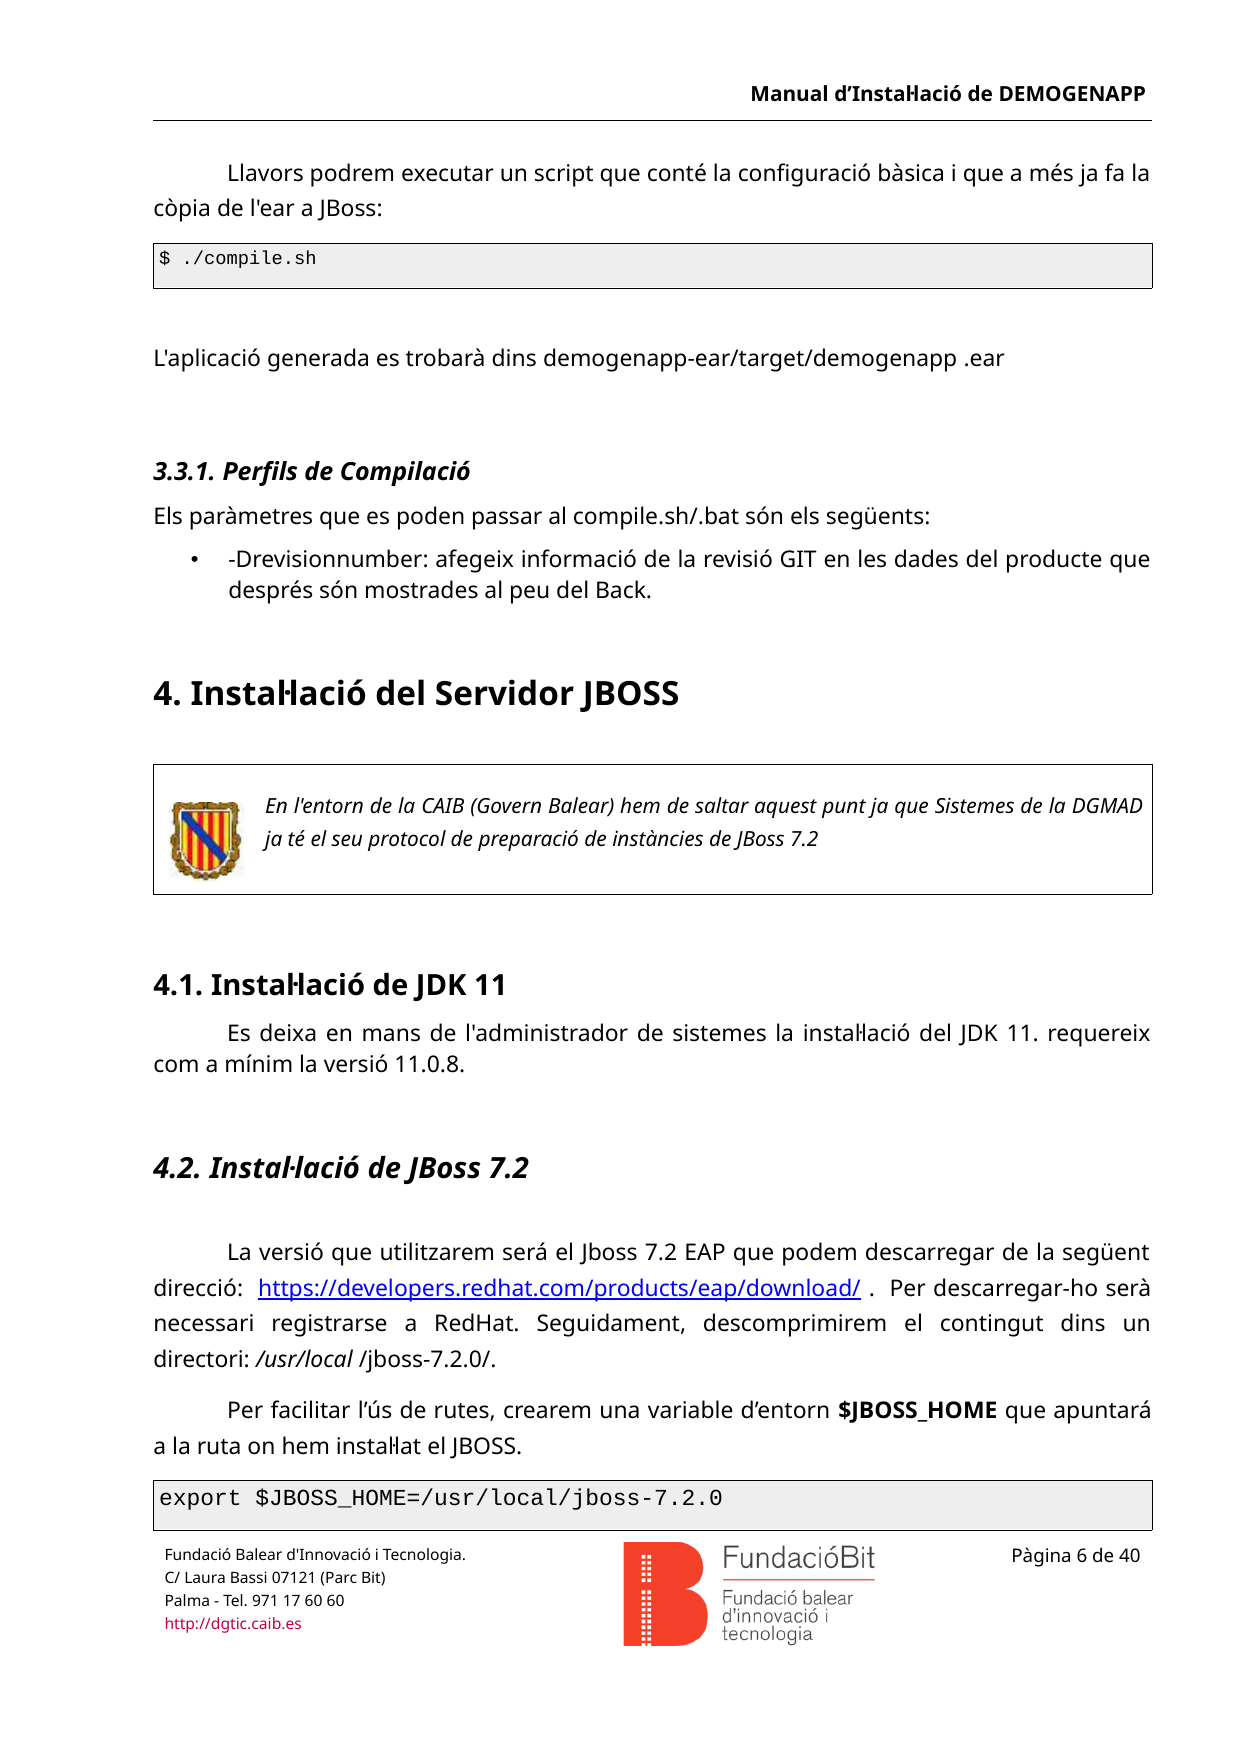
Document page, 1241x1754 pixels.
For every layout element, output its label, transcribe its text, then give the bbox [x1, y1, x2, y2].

subtitle Instal·lació de JBoss 7.2 [153, 1147, 1152, 1187]
table_header [154, 765, 259, 894]
text Els paràmetres que es poden passar al compile.sh/.bat són els següents: [153, 500, 1152, 531]
list -Drevisionnumber: afegeix informació de la revisió GIT en les dades del producte que després són mostrades al peu del Back. [191, 543, 1152, 605]
text Per facilitar l’ús de rutes, crearem una variable d’entorn $JBOSS_HOME que apuntará a la ruta on hem instal·lat el JBOSS. [153, 1394, 1152, 1461]
table_header export $JBOSS_HOME=/usr/local/jboss-7.2.0 [154, 1481, 1152, 1529]
table_header $ ./compile.sh [154, 244, 1152, 287]
subtitle Instal·lació del Servidor JBOSS [153, 670, 1152, 715]
picture [166, 802, 246, 882]
table_header En l'entorn de la CAIB (Govern Balear) hem de saltar aquest punt ja que Sistemes de la DGMAD ja té el seu protocol de preparació de instàncies de JBoss 7.2 [259, 765, 1152, 894]
subtitle Instal·lació de JDK 11 [153, 965, 1152, 1004]
subtitle Perfils de Compilació [153, 454, 1152, 488]
text La versió que utilitzarem será el Jboss 7.2 EAP que podem descarregar de la següent direcció: https://developers.redhat.com/products/eap/download/ . Per descarregar-ho serà necessari registrarse a RedHat. Seguidament, descomprimirem el contingut dins un directori: /usr/local /jboss-7.2.0/. [153, 1199, 1152, 1374]
text Llavors podrem executar un script que conté la configuració bàsica i que a més ja fa la còpia de l'ear a JBoss: [153, 156, 1152, 224]
text L'aplicació generada es trobarà dins demogenapp-ear/target/demogenapp .ear [153, 342, 1152, 374]
text Es deixa en mans de l'administrador de sistemes la instal·lació del JDK 11. requereix com a mínim la versió 11.0.8. [153, 1017, 1152, 1079]
picture [623, 1542, 875, 1646]
